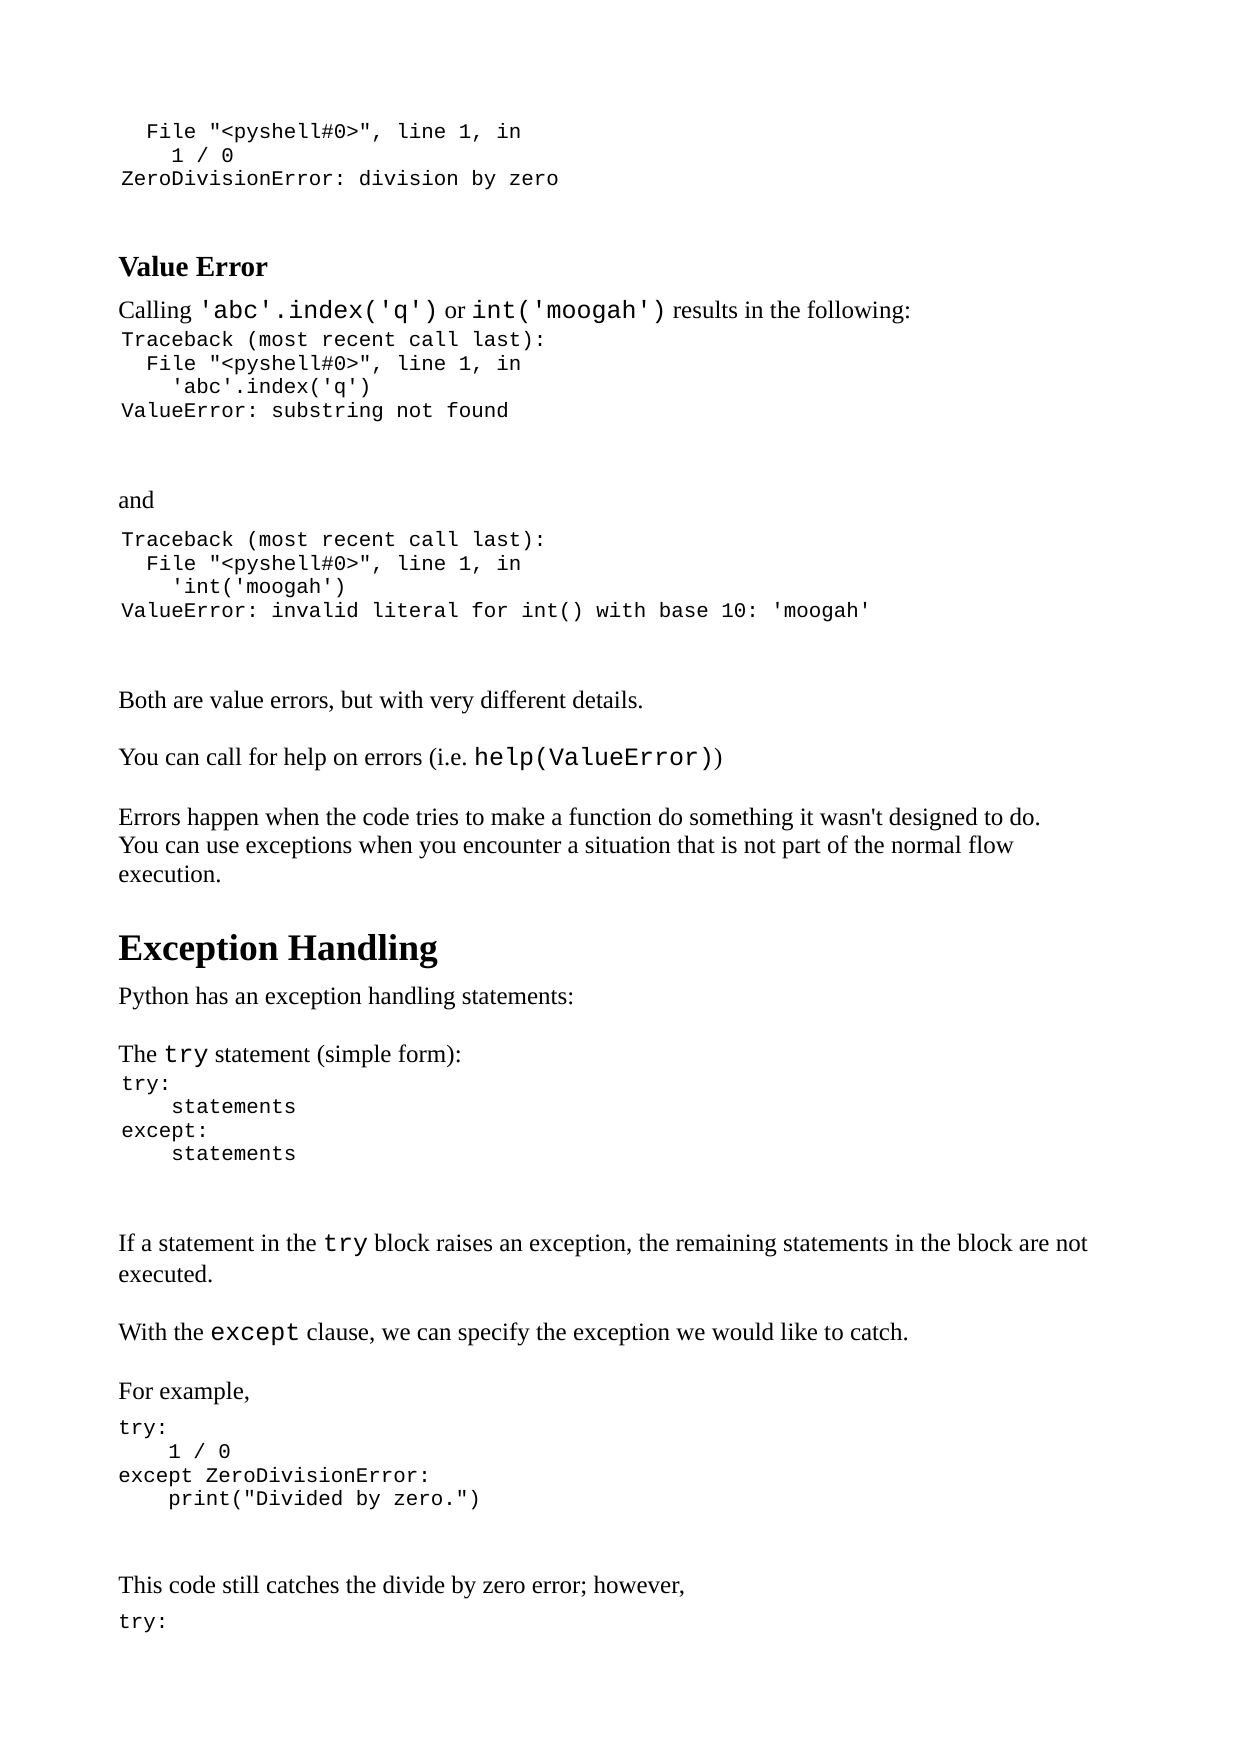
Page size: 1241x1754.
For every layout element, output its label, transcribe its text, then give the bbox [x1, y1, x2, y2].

table_header Traceback (most recent call last): File "<pyshell#0>", line 1, in 'abc'.index('q') ValueError: substring not found [118, 326, 560, 456]
text and [118, 456, 1122, 514]
table_header Traceback (most recent call last): File "<pyshell#0>", line 1, in 'int('moogah') ValueError: invalid literal for int() with base 10: 'moogah' [118, 526, 885, 656]
text print("Divided by zero.") [118, 1488, 1122, 1512]
text If a statement in the try block raises an exception, the remaining statements in the block are not executed. With the except clause, we can specify the exception we would like to catch. For example, [118, 1199, 1122, 1405]
table_header try: statements except: statements [118, 1070, 308, 1199]
text 1 / 0 [118, 1441, 1122, 1465]
subtitle Exception Handling [118, 926, 1122, 969]
text try: [118, 1417, 1122, 1441]
text Both are value errors, but with very different details. [118, 656, 1122, 713]
text Python has an exception handling statements: The try statement (simple form): [118, 981, 1122, 1069]
text Calling 'abc'.index('q') or int('moogah') results in the following: [118, 295, 1122, 326]
table_header File "<pyshell#0>", line 1, in 1 / 0 ZeroDivisionError: division by zero [118, 118, 573, 224]
subtitle Value Error [118, 249, 1122, 283]
text except ZeroDivisionError: [118, 1465, 1122, 1488]
text This code still catches the divide by zero error; however, [118, 1541, 1122, 1599]
text try: [118, 1611, 1122, 1635]
text You can call for help on errors (i.e. help(ValueError)) Errors happen when the code tries to make a function do something it wasn't designed to do. You can use exceptions when you encounter a situation that is not part of the normal flow execution. [118, 713, 1122, 888]
